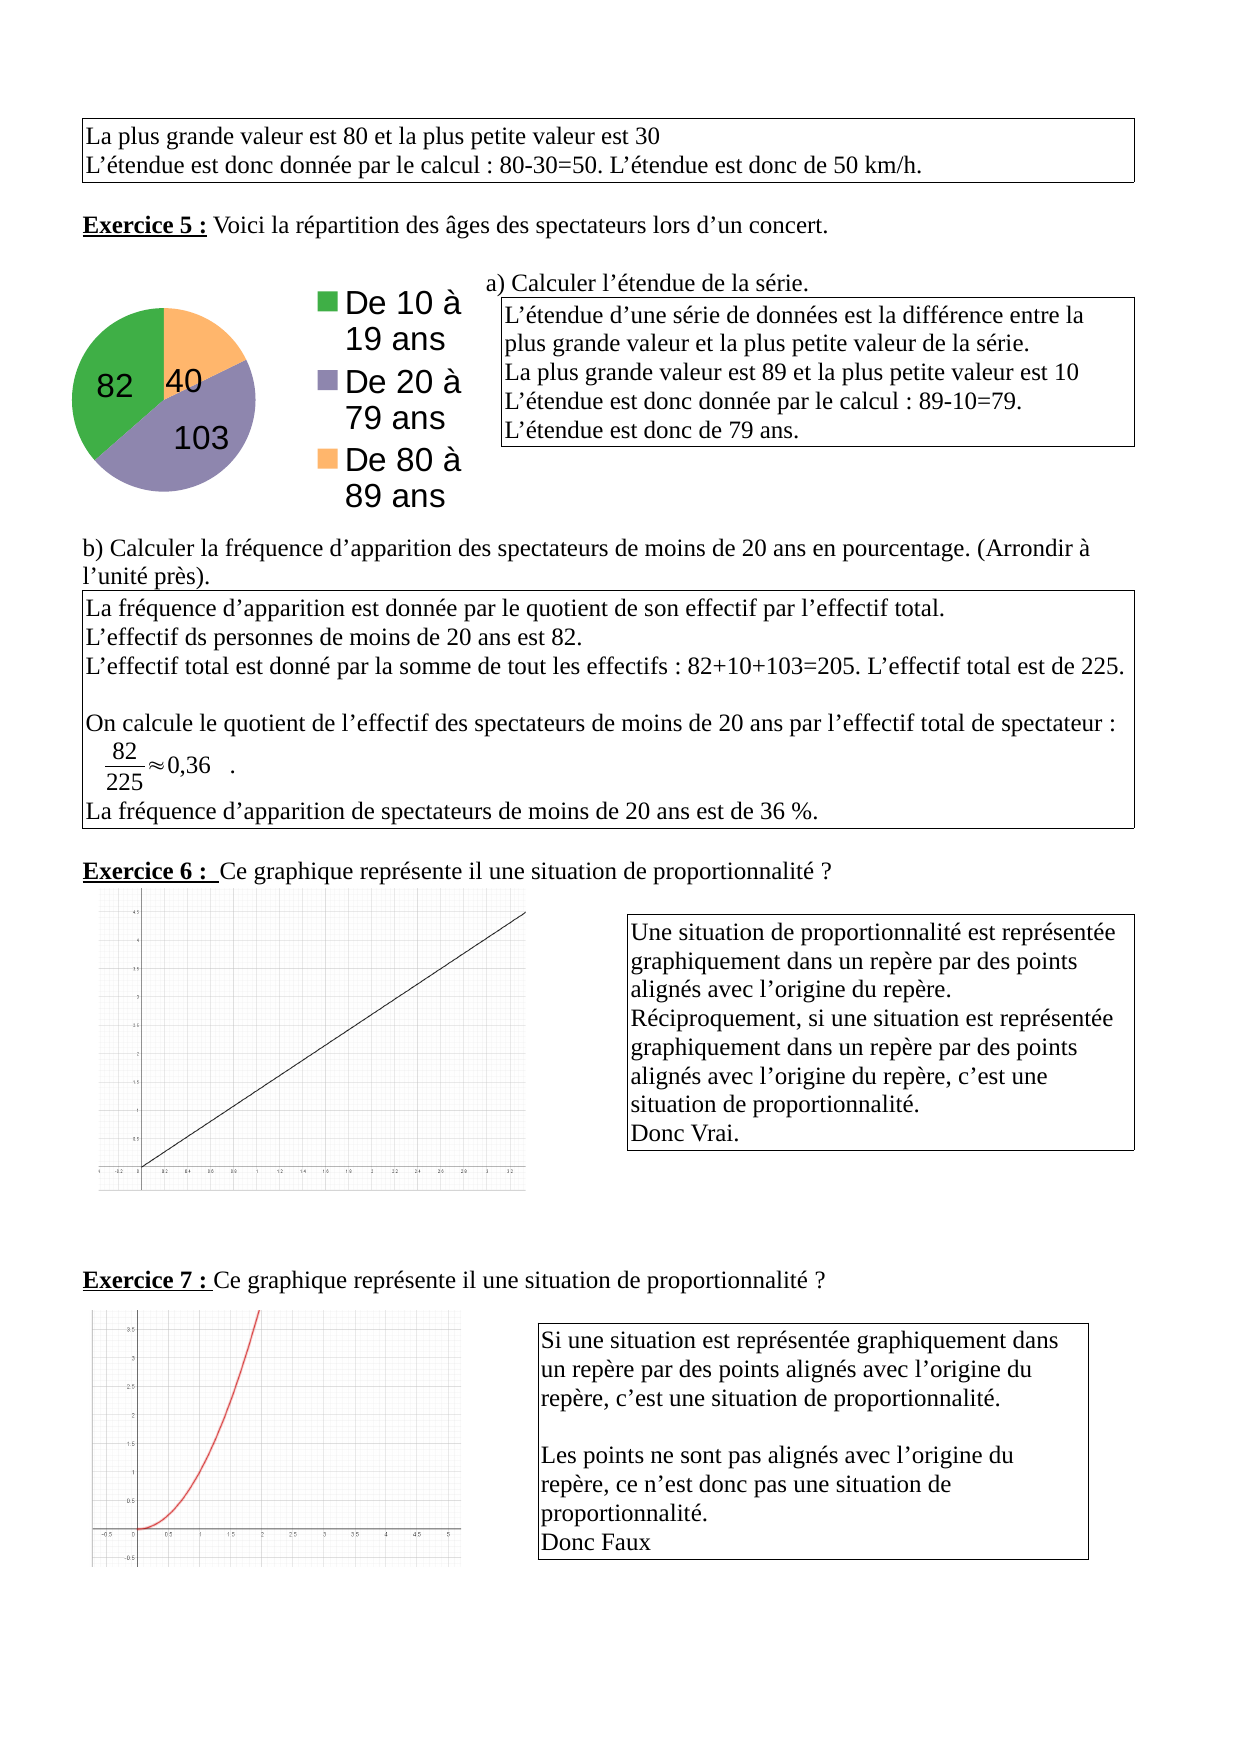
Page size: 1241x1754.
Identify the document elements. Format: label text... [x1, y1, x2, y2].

table_header Si une situation est représentée graphiquement dans un repère par des points alignés avec l’origine du repère, c’est une situation de proportionnalité. Les points ne sont pas alignés avec l’origine du repère, ce n’est donc pas une situation de proportionnalité. Donc Faux [539, 1324, 1088, 1558]
text b) Calculer la fréquence d’apparition des spectateurs de moins de 20 ans en pourcentage. (Arrondir à l’unité près). [82, 533, 1134, 590]
table_header Une situation de proportionnalité est représentée graphiquement dans un repère par des points alignés avec l’origine du repère. Réciproquement, si une situation est représentée graphiquement dans un repère par des points alignés avec l’origine du repère, c’est une situation de proportionnalité. Donc Vrai. [628, 915, 1134, 1150]
text Exercice 5 : Voici la répartition des âges des spectateurs lors d’un concert. [82, 210, 1134, 239]
table_header La fréquence d’apparition est donnée par le quotient de son effectif par l’effectif total. L’effectif ds personnes de moins de 20 ans est 82. L’effectif total est donné par la somme de tout les effectifs : 82+10+103=205. L’effectif total est de 225. On calcule le quotient de l’effectif des spectateurs de moins de 20 ans par l’effectif total de spectateur : . La fréquence d’apparition de spectateurs de moins de 20 ans est de 36 %. [83, 591, 1134, 828]
text Exercice 6 : Ce graphique représente il une situation de proportionnalité ? [82, 856, 1134, 885]
table_header L’étendue d’une série de données est la différence entre la plus grande valeur et la plus petite valeur de la série. La plus grande valeur est 89 et la plus petite valeur est 10 L’étendue est donc donnée par le calcul : 89-10=79. L’étendue est donc de 79 ans. [502, 298, 1134, 446]
table_header La plus grande valeur est 80 et la plus petite valeur est 30 L’étendue est donc donnée par le calcul : 80-30=50. L’étendue est donc de 50 km/h. [83, 119, 1134, 182]
picture [98, 888, 526, 1191]
picture [88, 1310, 290, 1567]
text a) Calculer l’étendue de la série. [486, 268, 1134, 297]
text Exercice 7 : Ce graphique représente il une situation de proportionnalité ? [82, 1265, 1134, 1294]
